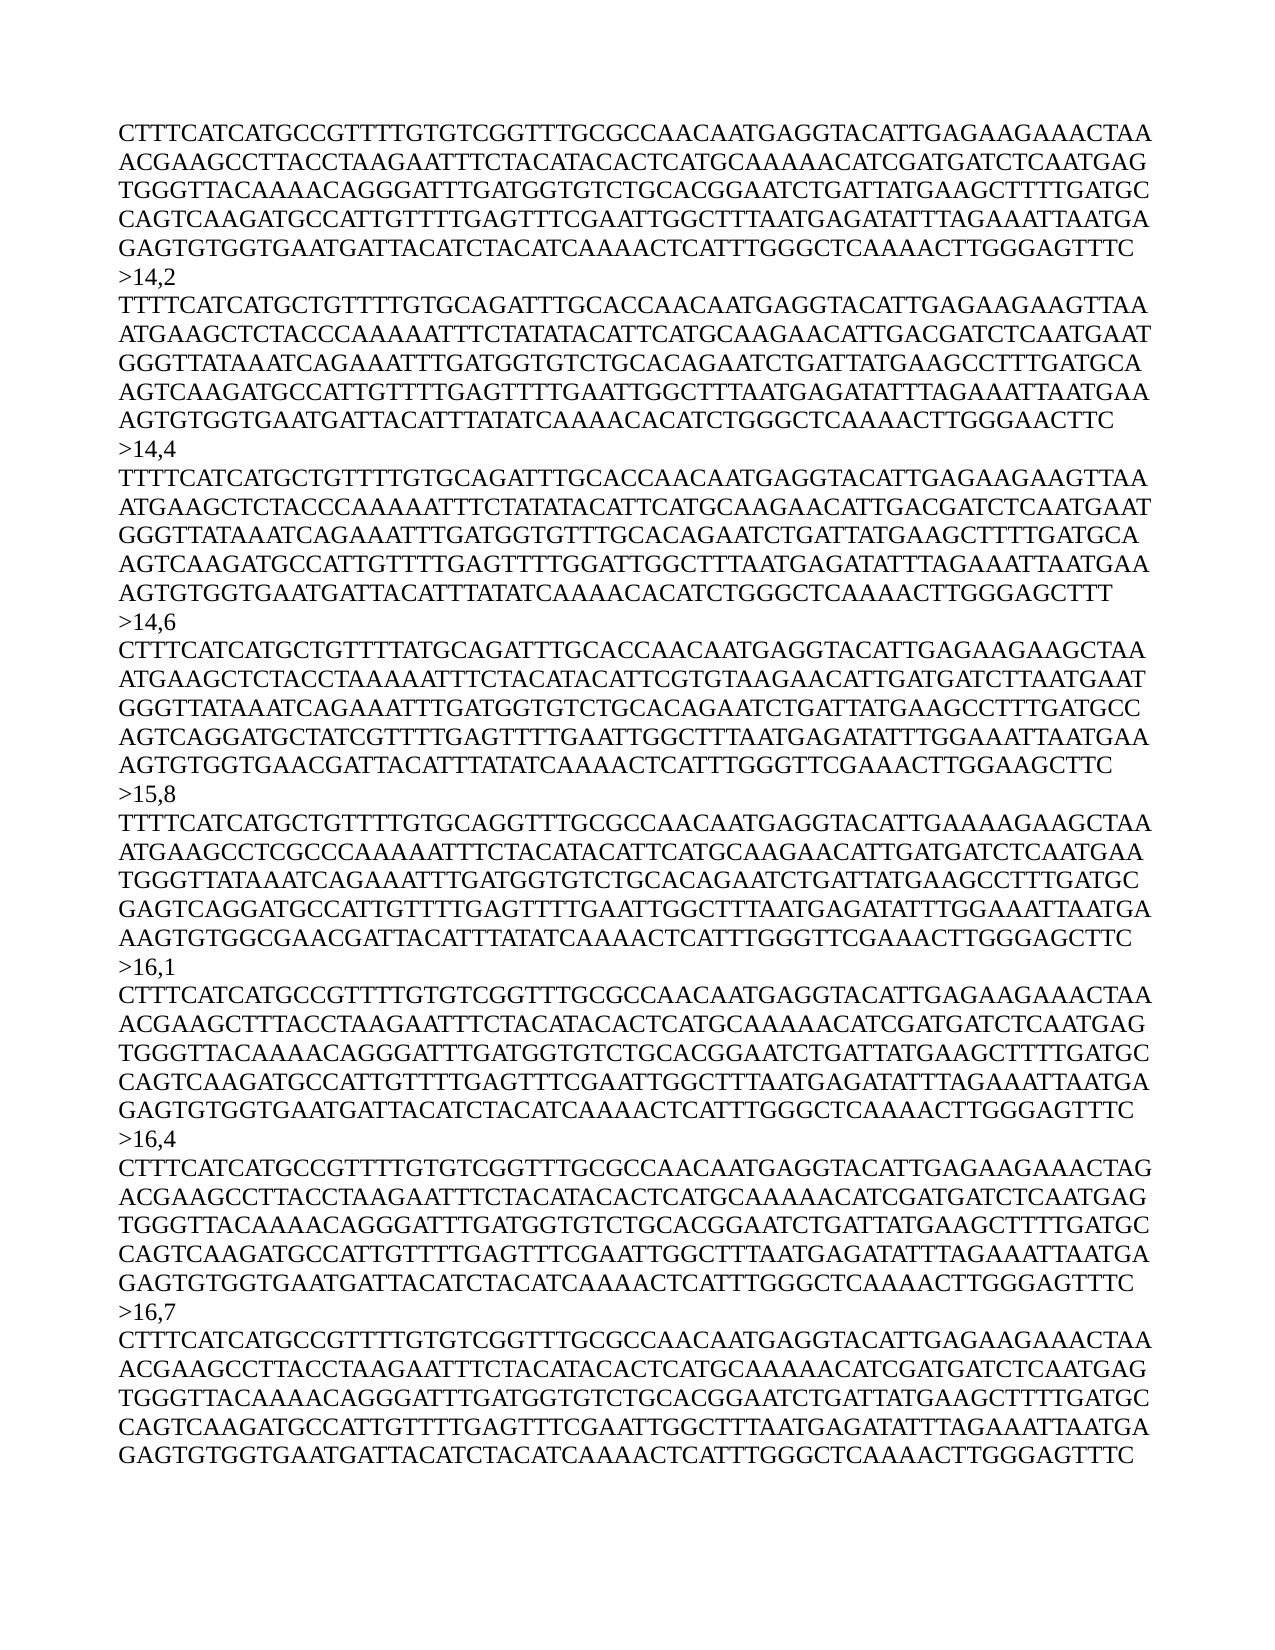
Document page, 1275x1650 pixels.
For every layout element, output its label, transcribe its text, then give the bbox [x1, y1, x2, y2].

text CTTTCATCATGCTGTTTTATGCAGATTTGCACCAACAATGAGGTACATTGAGAAGAAGCTAAATGAAGCTCTACCTAAAAATTTCTACATACATTCGTGTAAGAACATTGATGATCTTAATGAATGGGTTATAAATCAGAAATTTGATGGTGTCTGCACAGAATCTGATTATGAAGCCTTTGATGCCAGTCAGGATGCTATCGTTTTGAGTTTTGAATTGGCTTTAATGAGATATTTGGAAATTAATGAAAGTGTGGTGAACGATTACATTTATATCAAAACTCATTTGGGTTCGAAACTTGGAAGCTTC [118, 636, 1157, 779]
text CTTTCATCATGCCGTTTTGTGTCGGTTTGCGCCAACAATGAGGTACATTGAGAAGAAACTAAACGAAGCCTTACCTAAGAATTTCTACATACACTCATGCAAAAACATCGATGATCTCAATGAGTGGGTTACAAAACAGGGATTTGATGGTGTCTGCACGGAATCTGATTATGAAGCTTTTGATGCCAGTCAAGATGCCATTGTTTTGAGTTTCGAATTGGCTTTAATGAGATATTTAGAAATTAATGAGAGTGTGGTGAATGATTACATCTACATCAAAACTCATTTGGGCTCAAAACTTGGGAGTTTC [118, 1326, 1157, 1469]
text >16,1 [118, 952, 1157, 981]
text TTTTCATCATGCTGTTTTGTGCAGATTTGCACCAACAATGAGGTACATTGAGAAGAAGTTAAATGAAGCTCTACCCAAAAATTTCTATATACATTCATGCAAGAACATTGACGATCTCAATGAATGGGTTATAAATCAGAAATTTGATGGTGTTTGCACAGAATCTGATTATGAAGCTTTTGATGCAAGTCAAGATGCCATTGTTTTGAGTTTTGGATTGGCTTTAATGAGATATTTAGAAATTAATGAAAGTGTGGTGAATGATTACATTTATATCAAAACACATCTGGGCTCAAAACTTGGGAGCTTT [118, 463, 1157, 607]
text >14,6 [118, 607, 1157, 636]
text CTTTCATCATGCCGTTTTGTGTCGGTTTGCGCCAACAATGAGGTACATTGAGAAGAAACTAAACGAAGCTTTACCTAAGAATTTCTACATACACTCATGCAAAAACATCGATGATCTCAATGAGTGGGTTACAAAACAGGGATTTGATGGTGTCTGCACGGAATCTGATTATGAAGCTTTTGATGCCAGTCAAGATGCCATTGTTTTGAGTTTCGAATTGGCTTTAATGAGATATTTAGAAATTAATGAGAGTGTGGTGAATGATTACATCTACATCAAAACTCATTTGGGCTCAAAACTTGGGAGTTTC [118, 981, 1157, 1124]
text >14,4 [118, 434, 1157, 463]
text >14,2 [118, 262, 1157, 291]
text CTTTCATCATGCCGTTTTGTGTCGGTTTGCGCCAACAATGAGGTACATTGAGAAGAAACTAAACGAAGCCTTACCTAAGAATTTCTACATACACTCATGCAAAAACATCGATGATCTCAATGAGTGGGTTACAAAACAGGGATTTGATGGTGTCTGCACGGAATCTGATTATGAAGCTTTTGATGCCAGTCAAGATGCCATTGTTTTGAGTTTCGAATTGGCTTTAATGAGATATTTAGAAATTAATGAGAGTGTGGTGAATGATTACATCTACATCAAAACTCATTTGGGCTCAAAACTTGGGAGTTTC [118, 118, 1157, 262]
text >16,4 [118, 1124, 1157, 1153]
text >15,8 [118, 779, 1157, 808]
text CTTTCATCATGCCGTTTTGTGTCGGTTTGCGCCAACAATGAGGTACATTGAGAAGAAACTAGACGAAGCCTTACCTAAGAATTTCTACATACACTCATGCAAAAACATCGATGATCTCAATGAGTGGGTTACAAAACAGGGATTTGATGGTGTCTGCACGGAATCTGATTATGAAGCTTTTGATGCCAGTCAAGATGCCATTGTTTTGAGTTTCGAATTGGCTTTAATGAGATATTTAGAAATTAATGAGAGTGTGGTGAATGATTACATCTACATCAAAACTCATTTGGGCTCAAAACTTGGGAGTTTC [118, 1153, 1157, 1297]
text >16,7 [118, 1297, 1157, 1326]
text TTTTCATCATGCTGTTTTGTGCAGGTTTGCGCCAACAATGAGGTACATTGAAAAGAAGCTAAATGAAGCCTCGCCCAAAAATTTCTACATACATTCATGCAAGAACATTGATGATCTCAATGAATGGGTTATAAATCAGAAATTTGATGGTGTCTGCACAGAATCTGATTATGAAGCCTTTGATGCGAGTCAGGATGCCATTGTTTTGAGTTTTGAATTGGCTTTAATGAGATATTTGGAAATTAATGAAAGTGTGGCGAACGATTACATTTATATCAAAACTCATTTGGGTTCGAAACTTGGGAGCTTC [118, 808, 1157, 952]
text TTTTCATCATGCTGTTTTGTGCAGATTTGCACCAACAATGAGGTACATTGAGAAGAAGTTAAATGAAGCTCTACCCAAAAATTTCTATATACATTCATGCAAGAACATTGACGATCTCAATGAATGGGTTATAAATCAGAAATTTGATGGTGTCTGCACAGAATCTGATTATGAAGCCTTTGATGCAAGTCAAGATGCCATTGTTTTGAGTTTTGAATTGGCTTTAATGAGATATTTAGAAATTAATGAAAGTGTGGTGAATGATTACATTTATATCAAAACACATCTGGGCTCAAAACTTGGGAACTTC [118, 291, 1157, 434]
